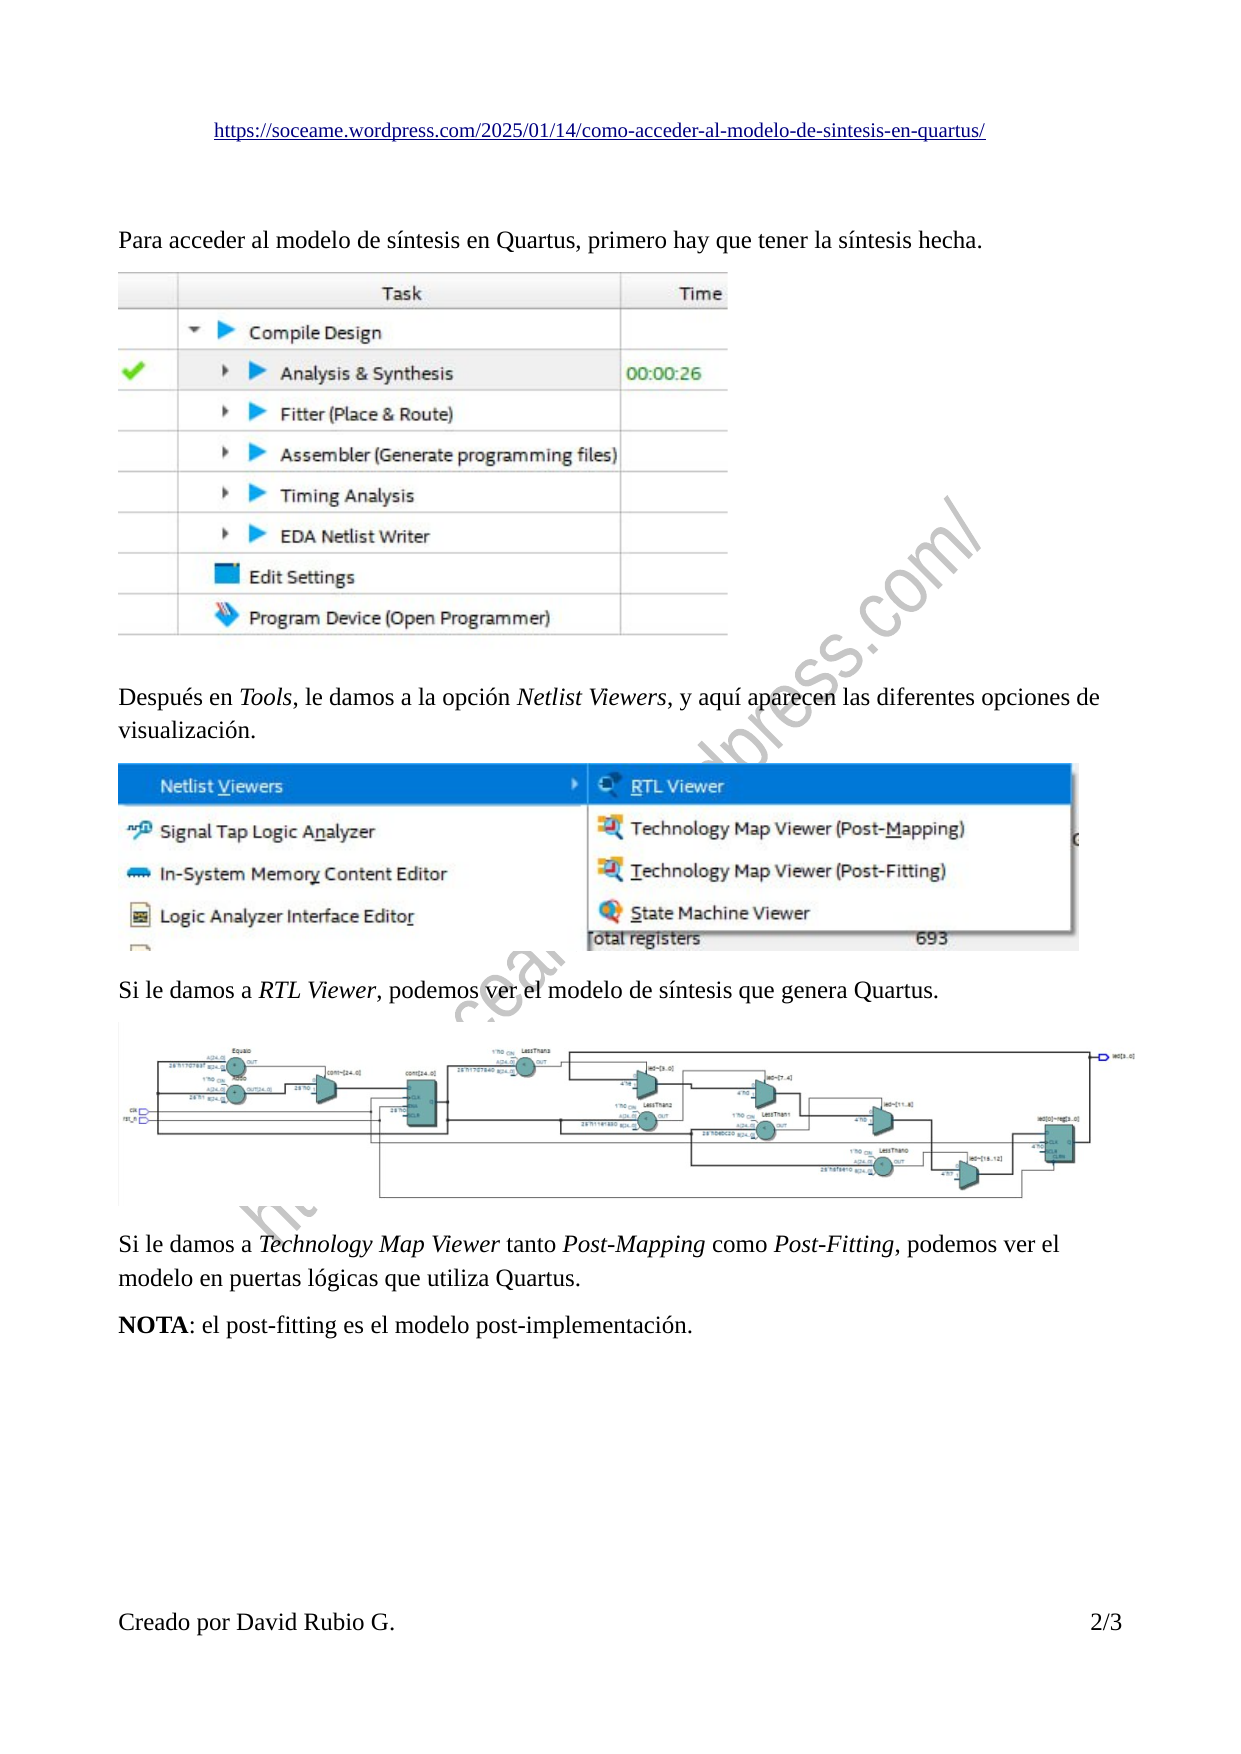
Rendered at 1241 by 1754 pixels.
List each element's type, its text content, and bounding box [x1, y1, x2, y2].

text NOTA: el post-fitting es el modelo post-implementación. [118, 1310, 1122, 1339]
text Después en Tools, le damos a la opción Netlist Viewers, y aquí aparecen las diferentes opciones de visualización. [118, 682, 1122, 744]
picture [118, 272, 728, 659]
picture [118, 1022, 1136, 1206]
text Si le damos a Technology Map Viewer tanto Post-Mapping como Post-Fitting, podemos ver el modelo en puertas lógicas que utiliza Quartus. [118, 1229, 1122, 1291]
text Para acceder al modelo de síntesis en Quartus, primero hay que tener la síntesis hecha. [118, 225, 1122, 253]
text Si le damos a RTL Viewer, podemos ver el modelo de síntesis que genera Quartus. [496, 975, 1122, 1004]
picture [118, 763, 1079, 951]
text Si le damos a RTL Viewer, podemos ver el modelo de síntesis que genera Quartus. [118, 975, 489, 1004]
